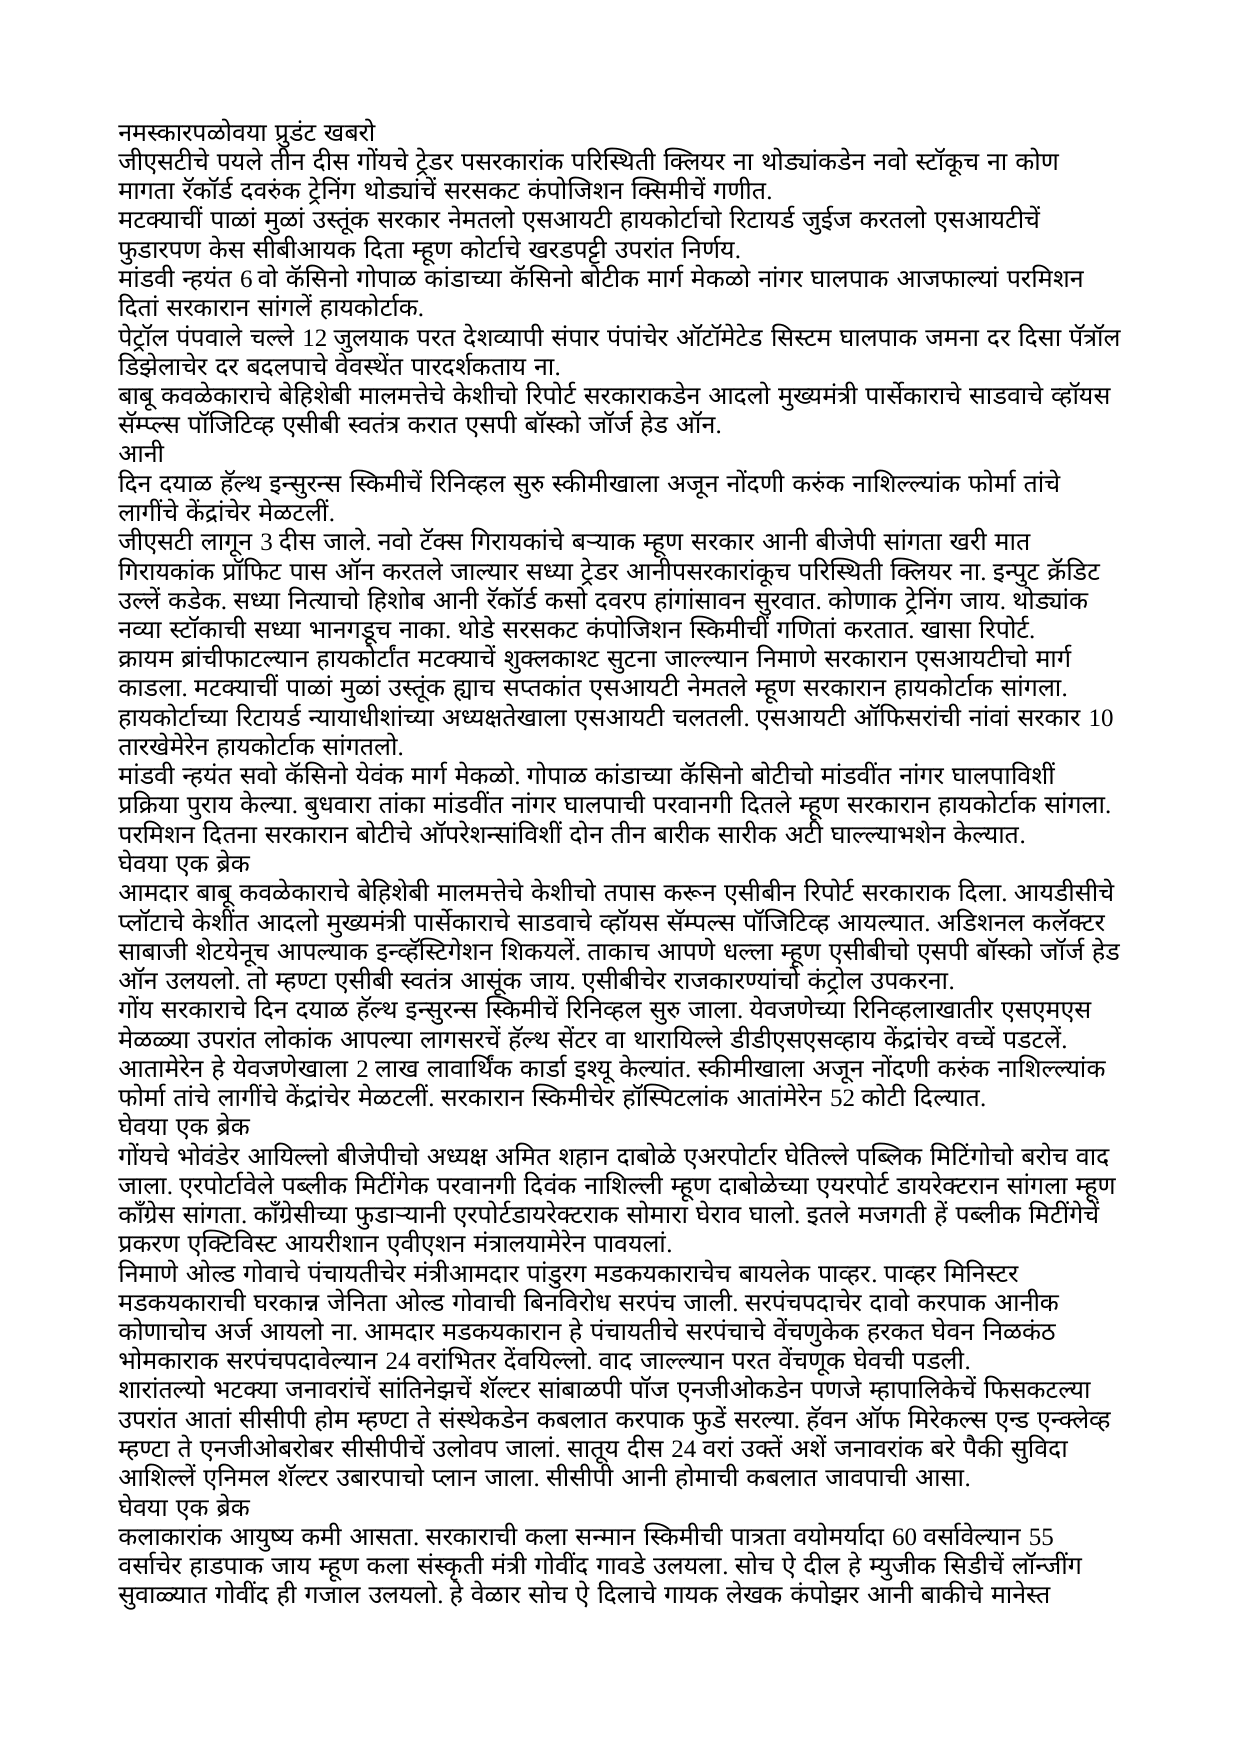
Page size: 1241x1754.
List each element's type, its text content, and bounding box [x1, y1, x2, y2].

text घेवया एक ब्रेक [118, 1493, 1122, 1522]
text जीएसटीचे पयले तीन दीस गोंयचे ट्रेडर पसरकारांक परिस्थिती क्लियर ना थोड्यांकडेन नवो स्टॉकूच ना कोण मागता रॅकॉर्ड दवरुंक ट्रेनिंग थोड्यांचें सरसकट कंपोजिशन क्सिमीचें गणीत. [118, 147, 1122, 206]
text शारांतल्यो भटक्या जनावरांचें सांतिनेझचें शॅल्टर सांबाळपी पॉज एनजीओकडेन पणजे म्हापालिकेचें फिसकटल्या उपरांत आतां सीसीपी होम म्हण्टा ते संस्थेकडेन कबलात करपाक फुडें सरल्या. हॅवन ऑफ मिरेकल्स एन्ड एन्क्लेव्ह म्हण्टा ते एनजीओबरोबर सीसीपीचें उलोवप जालां. सातूय दीस 24 वरां उक्तें अशें जनावरांक बरे पैकी सुविदा आशिल्लें एनिमल शॅल्टर उबारपाचो प्लान जाला. सीसीपी आनी होमाची कबलात जावपाची आसा. [118, 1376, 1122, 1493]
text कलाकारांक आयुष्य कमी आसता. सरकाराची कला सन्मान स्किमीची पात्रता वयोमर्यादा 60 वर्सावेल्यान 55 वर्साचेर हाडपाक जाय म्हूण कला संस्कृती मंत्री गोवींद गावडे उलयला. सोच ऐ दील हे म्युजीक सिडीचें लॉन्जींग सुवाळ्यात गोवींद ही गजाल उलयलो. हे वेळार सोच ऐ दिलाचे गायक लेखक कंपोझर आनी बाकीचे मानेस्त [118, 1522, 1122, 1610]
text पेट्रॉल पंपवाले चल्ले 12 जुलयाक परत देशव्यापी संपार पंपांचेर ऑटॉमेटेड सिस्टम घालपाक जमना दर दिसा पॅत्रॉल डिझेलाचेर दर बदलपाचे वेवस्थेंत पारदर्शकताय ना. [118, 323, 1122, 381]
text नमस्कारपळोवया प्रुडंट खबरो [118, 118, 1122, 147]
text आनी [118, 440, 1122, 469]
text घेवया एक ब्रेक [118, 849, 1122, 878]
text जीएसटी लागून 3 दीस जाले. नवो टॅक्स गिरायकांचे बऱ्याक म्हूण सरकार आनी बीजेपी सांगता खरी मात गिरायकांक प्रॉफिट पास ऑन करतले जाल्यार सध्या ट्रेडर आनीपसरकारांकूच परिस्थिती क्लियर ना. इन्पुट क्रॅडिट उल्लें कडेक. सध्या नित्याचो हिशोब आनी रॅकॉर्ड कसो दवरप हांगांसावन सुरवात. कोणाक ट्रेनिंग जाय. थोड्यांक नव्या स्टॉकाची सध्या भानगडूच नाका. थोडे सरसकट कंपोजिशन स्किमीचीं गणितां करतात. खासा रिपोर्ट. [118, 527, 1122, 644]
text दिन दयाळ हॅल्थ इन्सुरन्स स्किमीचें रिनिव्हल सुरु स्कीमीखाला अजून नोंदणी करुंक नाशिल्ल्यांक फोर्मा तांचे लागींचे केंद्रांचेर मेळटलीं. [118, 469, 1122, 527]
text मटक्याचीं पाळां मुळां उस्तूंक सरकार नेमतलो एसआयटी हायकोर्टाचो रिटायर्ड जुईज करतलो एसआयटीचें फुडारपण केस सीबीआयक दिता म्हूण कोर्टाचे खरडपट्टी उपरांत निर्णय. [118, 206, 1122, 264]
text आमदार बाबू कवळेकाराचे बेहिशेबी मालमत्तेचे केशीचो तपास करून एसीबीन रिपोर्ट सरकाराक दिला. आयडीसीचे प्लॉटाचे केशींत आदलो मुख्यमंत्री पार्सेकाराचे साडवाचे व्हॉयस सॅम्पल्स पॉजिटिव्ह आयल्यात. अडिशनल कलॅक्टर साबाजी शेटयेनूच आपल्याक इन्व्हॅस्टिगेशन शिकयलें. ताकाच आपणे धल्ला म्हूण एसीबीचो एसपी बॉस्को जॉर्ज हेड ऑन उलयलो. तो म्हण्टा एसीबी स्वतंत्र आसूंक जाय. एसीबीचेर राजकारण्यांचो कंट्रोल उपकरना. [118, 878, 1122, 995]
text गोंय सरकाराचे दिन दयाळ हॅल्थ इन्सुरन्स स्किमीचें रिनिव्हल सुरु जाला. येवजणेच्या रिनिव्हलाखातीर एसएमएस मेळळ्या उपरांत लोकांक आपल्या लागसरचें हॅल्थ सेंटर वा थारायिल्ले डीडीएसएसव्हाय केंद्रांचेर वच्चें पडटलें. आतामेरेन हे येवजणेखाला 2 लाख लावार्थिंक कार्डा इश्यू केल्यांत. स्कीमीखाला अजून नोंदणी करुंक नाशिल्ल्यांक फोर्मा तांचे लागींचे केंद्रांचेर मेळटलीं. सरकारान स्किमीचेर हॉस्पिटलांक आतांमेरेन 52 कोटी दिल्यात. [118, 995, 1122, 1112]
text मांडवी न्हयंत सवो कॅसिनो येवंक मार्ग मेकळो. गोपाळ कांडाच्या कॅसिनो बोटीचो मांडवींत नांगर घालपाविशीं प्रक्रिया पुराय केल्या. बुधवारा तांका मांडवींत नांगर घालपाची परवानगी दितले म्हूण सरकारान हायकोर्टाक सांगला. परमिशन दितना सरकारान बोटीचे ऑपरेशन्सांविशीं दोन तीन बारीक सारीक अटी घाल्ल्याभशेन केल्यात. [118, 761, 1122, 849]
text घेवया एक ब्रेक [118, 1112, 1122, 1142]
text निमाणे ओल्ड गोवाचे पंचायतीचेर मंत्रीआमदार पांडुरग मडकयकाराचेच बायलेक पाव्हर. पाव्हर मिनिस्टर मडकयकाराची घरकान्न जेनिता ओल्ड गोवाची बिनविरोध सरपंच जाली. सरपंचपदाचेर दावो करपाक आनीक कोणाचोच अर्ज आयलो ना. आमदार मडकयकारान हे पंचायतीचे सरपंचाचे वेंचणुकेक हरकत घेवन निळकंठ भोमकाराक सरपंचपदावेल्यान 24 वरांभितर देंवयिल्लो. वाद जाल्ल्यान परत वेंचणूक घेवची पडली. [118, 1259, 1122, 1376]
text क्रायम ब्रांचीफाटल्यान हायकोर्टांत मटक्याचें शुक्लकाश्ट सुटना जाल्ल्यान निमाणे सरकारान एसआयटीचो मार्ग काडला. मटक्याचीं पाळां मुळां उस्तूंक ह्याच सप्तकांत एसआयटी नेमतले म्हूण सरकारान हायकोर्टाक सांगला. हायकोर्टाच्या रिटायर्ड न्यायाधीशांच्या अध्यक्षतेखाला एसआयटी चलतली. एसआयटी ऑफिसरांची नांवां सरकार 10 तारखेमेरेन हायकोर्टाक सांगतलो. [118, 644, 1122, 761]
text मांडवी न्हयंत 6वो कॅसिनो गोपाळ कांडाच्या कॅसिनो बोटीक मार्ग मेकळो नांगर घालपाक आजफाल्यां परमिशन दितां सरकारान सांगलें हायकोर्टाक. [118, 264, 1122, 323]
text बाबू कवळेकाराचे बेहिशेबी मालमत्तेचे केशीचो रिपोर्ट सरकाराकडेन आदलो मुख्यमंत्री पार्सेकाराचे साडवाचे व्हॉयस सॅम्प्ल्स पॉजिटिव्ह एसीबी स्वतंत्र करात एसपी बॉस्को जॉर्ज हेड ऑन. [118, 381, 1122, 440]
text गोंयचे भोवंडेर आयिल्लो बीजेपीचो अध्यक्ष अमित शहान दाबोळे एअरपोर्टार घेतिल्ले पब्लिक मिटिंगोचो बरोच वाद जाला. एरपोर्टावेले पब्लीक मिटींगेक परवानगी दिवंक नाशिल्ली म्हूण दाबोळेच्या एयरपोर्ट डायरेक्टरान सांगला म्हूण काँग्रेस सांगता. काँग्रेसीच्या फुडाऱ्यानी एरपोर्टडायरेक्टराक सोमारा घेराव घालो. इतले मजगती हें पब्लीक मिटींगेचें प्रकरण एक्टिविस्ट आयरीशान एवीएशन मंत्रालयामेरेन पावयलां. [118, 1142, 1122, 1259]
